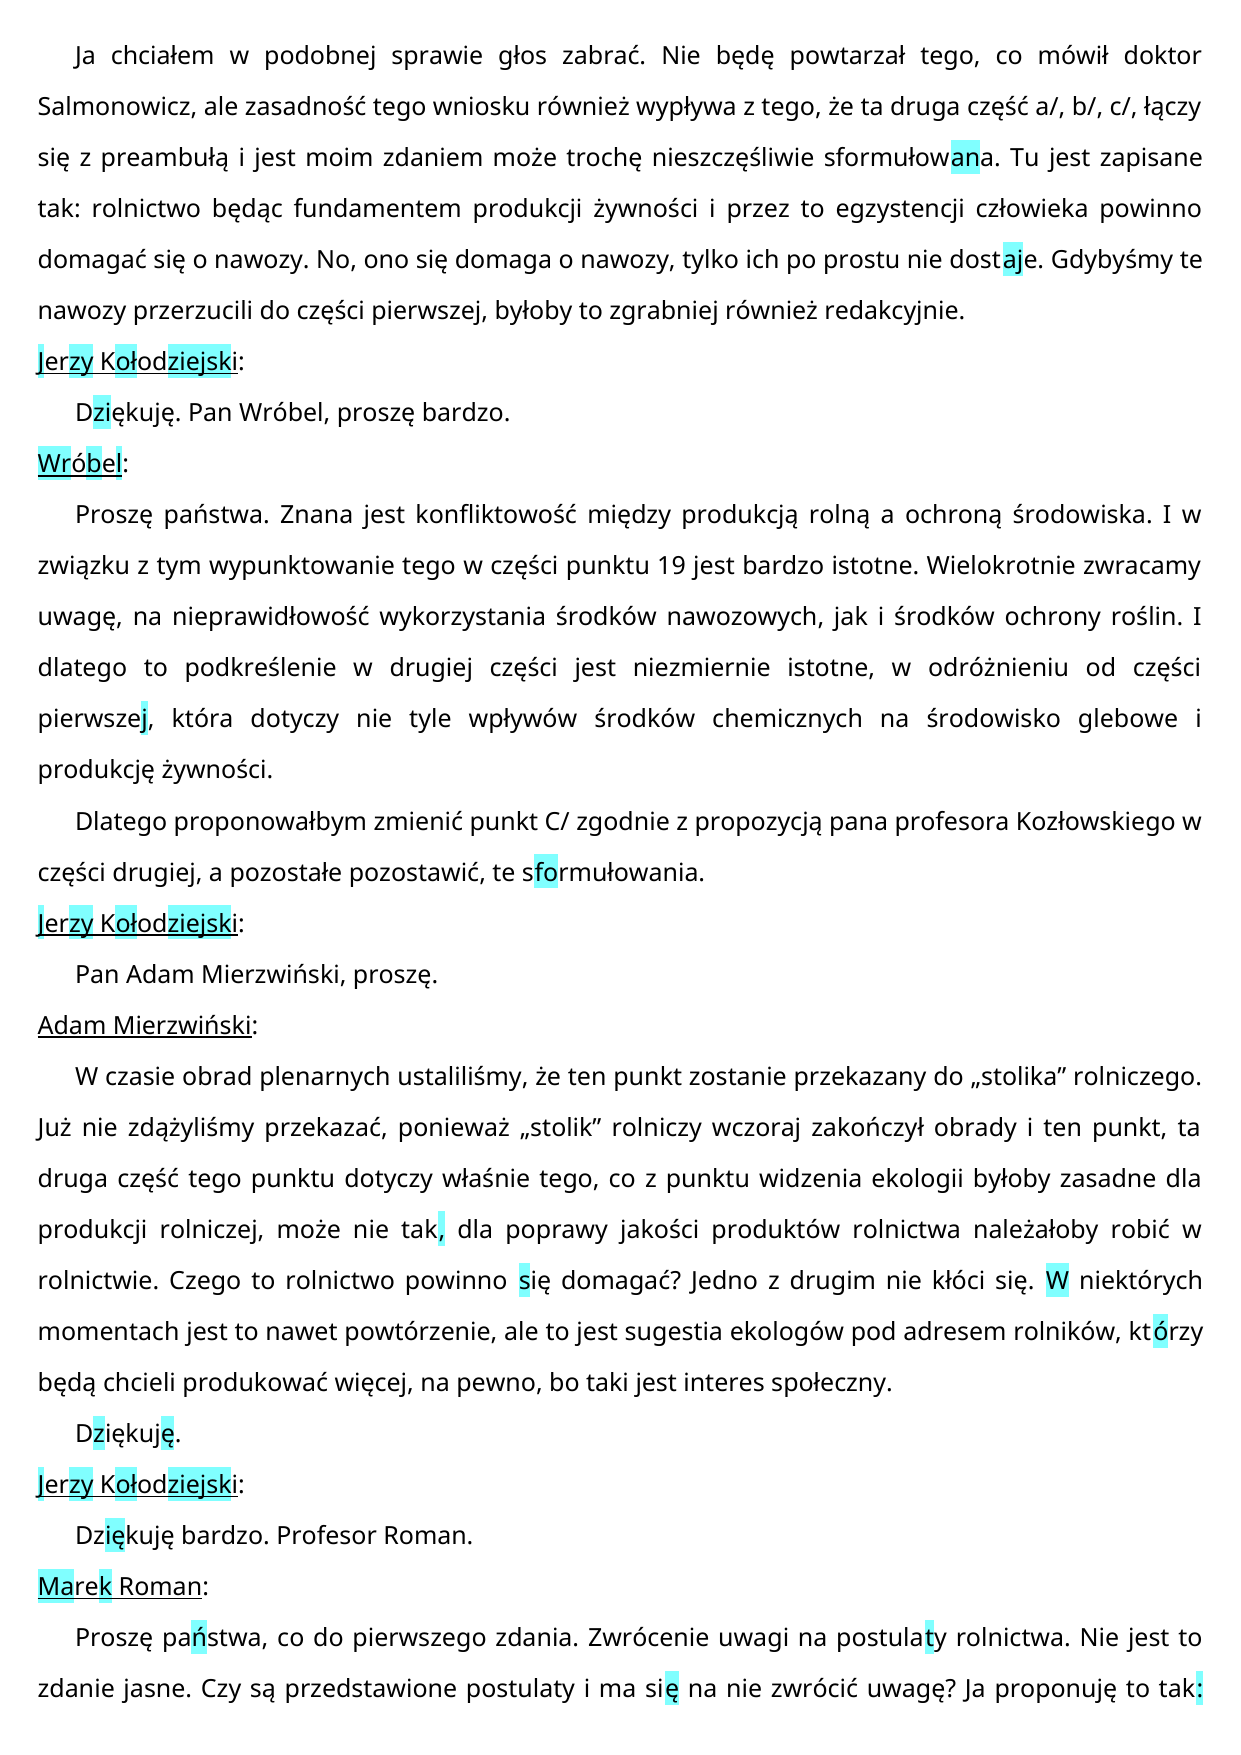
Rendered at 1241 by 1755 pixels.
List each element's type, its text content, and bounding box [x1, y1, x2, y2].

text Adam Mierzwiński: [37, 1007, 1203, 1041]
text Marek Roman: [37, 1569, 1203, 1603]
text Dlatego proponowałbym zmienić punkt C/ zgodnie z propozycją pana profesora Kozłowskiego w części drugiej, a pozostałe pozostawić, te sformułowania. [37, 803, 1203, 888]
text Proszę państwa. Znana jest konfliktowość między produkcją rolną a ochroną środowiska. I w związku z tym wypunktowanie tego w części punktu 19 jest bardzo istotne. Wielokrotnie zwracamy uwagę, na nieprawidłowość wykorzystania środków nawozowych, jak i środków ochrony roślin. I dlatego to podkreślenie w drugiej części jest niezmiernie istotne, w odróżnieniu od części pierwszej, która dotyczy nie tyle wpływów środków chemicznych na środowisko glebowe i produkcję żywności. [37, 497, 1203, 786]
text Dziękuję. [37, 1416, 1203, 1450]
text Dziękuję bardzo. Profesor Roman. [37, 1518, 1203, 1552]
text Dziękuję. Pan Wróbel, proszę bardzo. [37, 395, 1203, 429]
text Ja chciałem w podobnej sprawie głos zabrać. Nie będę powtarzał tego, co mówił doktor Salmonowicz, ale zasadność tego wniosku również wypływa z tego, że ta druga część a/, b/, c/, łączy się z preambułą i jest moim zdaniem może trochę nieszczęśliwie sformułowana. Tu jest zapisane tak: rolnictwo będąc fundamentem produkcji żywności i przez to egzystencji człowieka powinno domagać się o nawozy. No, ono się domaga o nawozy, tylko ich po prostu nie dostaje. Gdybyśmy te nawozy przerzucili do części pierwszej, byłoby to zgrabniej również redakcyjnie. [37, 37, 1203, 327]
text Jerzy Kołodziejski: [37, 344, 1203, 378]
text W czasie obrad plenarnych ustaliliśmy, że ten punkt zostanie przekazany do „stolika” rolniczego. Już nie zdążyliśmy przekazać, ponieważ „stolik” rolniczy wczoraj zakończył obrady i ten punkt, ta druga część tego punktu dotyczy właśnie tego, co z punktu widzenia ekologii byłoby zasadne dla produkcji rolniczej, może nie tak, dla poprawy jakości produktów rolnictwa należałoby robić w rolnictwie. Czego to rolnictwo powinno się domagać? Jedno z drugim nie kłóci się. W niektórych momentach jest to nawet powtórzenie, ale to jest sugestia ekologów pod adresem rolników, którzy będą chcieli produkować więcej, na pewno, bo taki jest interes społeczny. [37, 1058, 1203, 1399]
text Jerzy Kołodziejski: [37, 1467, 1203, 1501]
text Wróbel: [37, 446, 1203, 480]
text Jerzy Kołodziejski: [37, 905, 1203, 939]
text Proszę państwa, co do pierwszego zdania. Zwrócenie uwagi na postulaty rolnictwa. Nie jest to zdanie jasne. Czy są przedstawione postulaty i ma się na nie zwrócić uwagę? Ja proponuję to tak: [37, 1620, 1203, 1705]
text Pan Adam Mierzwiński, proszę. [37, 956, 1203, 990]
